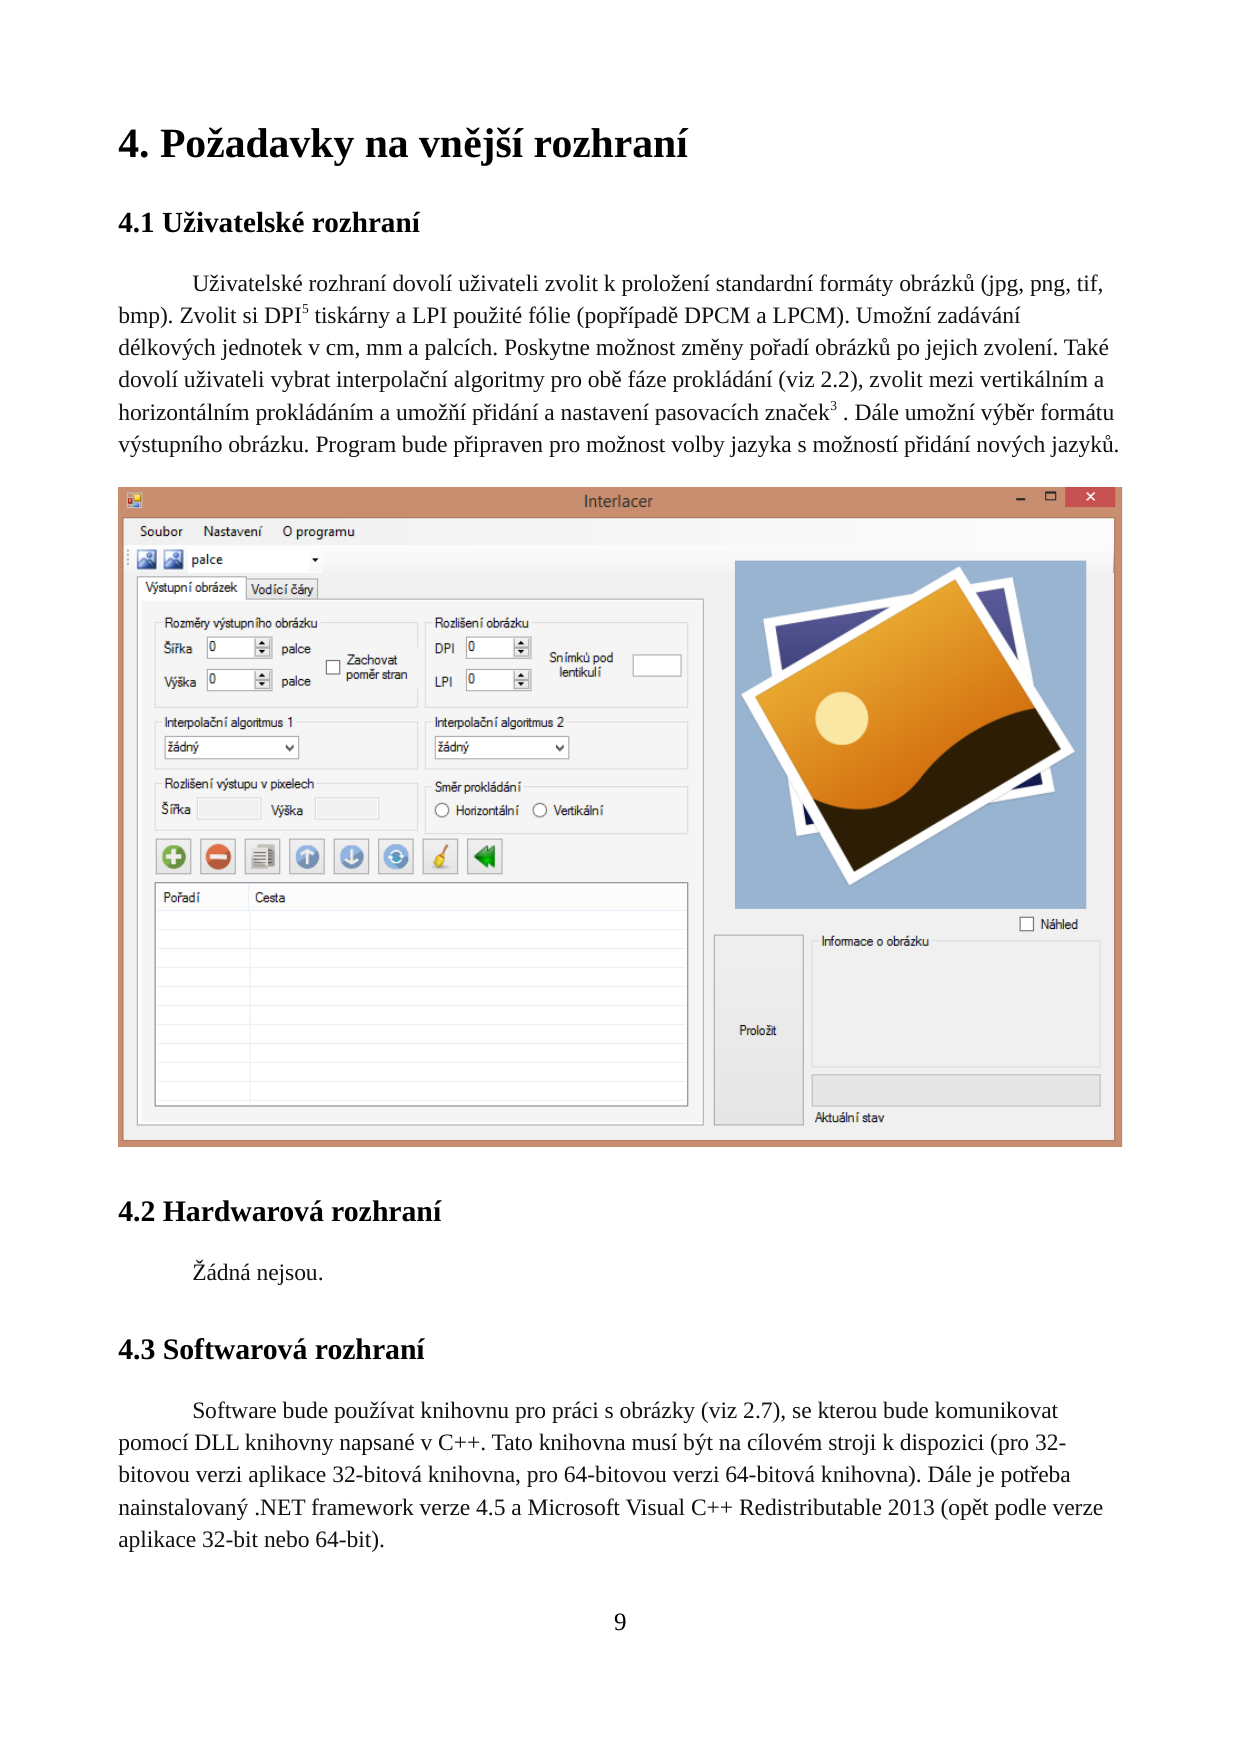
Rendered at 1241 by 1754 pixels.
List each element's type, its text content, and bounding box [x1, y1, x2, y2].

text 4.1 Uživatelské rozhraní [118, 205, 1122, 239]
text Software bude používat knihovnu pro práci s obrázky (viz 2.7), se kterou bude komunikovat pomocí DLL knihovny napsané v C++. Tato knihovna musí být na cílovém stroji k dispozici (pro 32-bitovou verzi aplikace 32-bitová knihovna, pro 64-bitovou verzi 64-bitová knihovna). Dále je potřeba nainstalovaný .NET framework verze 4.5 a Microsoft Visual C++ Redistributable 2013 (opět podle verze aplikace 32-bit nebo 64-bit). [118, 1396, 1122, 1552]
text 4.3 Softwarová rozhraní [118, 1332, 1122, 1366]
text Uživatelské rozhraní dovolí uživateli zvolit k proložení standardní formáty obrázků (jpg, png, tif, bmp). Zvolit si DPI5 tiskárny a LPI použité fólie (popřípadě DPCM a LPCM). Umožní zadávání délkových jednotek v cm, mm a palcích. Poskytne možnost změny pořadí obrázků po jejich zvolení. Také dovolí uživateli vybrat interpolační algoritmy pro obě fáze prokládání (viz 2.2), zvolit mezi vertikálním a horizontálním prokládáním a umožňí přidání a nastavení pasovacích značek3 . Dále umožní výběr formátu výstupního obrázku. Program bude připraven pro možnost volby jazyka s možností přidání nových jazyků. [118, 269, 1122, 457]
text 4.2 Hardwarová rozhraní [118, 1194, 1122, 1228]
text 4. Požadavky na vnější rozhraní [118, 118, 1122, 166]
text Žádná nejsou. [118, 1258, 1122, 1286]
